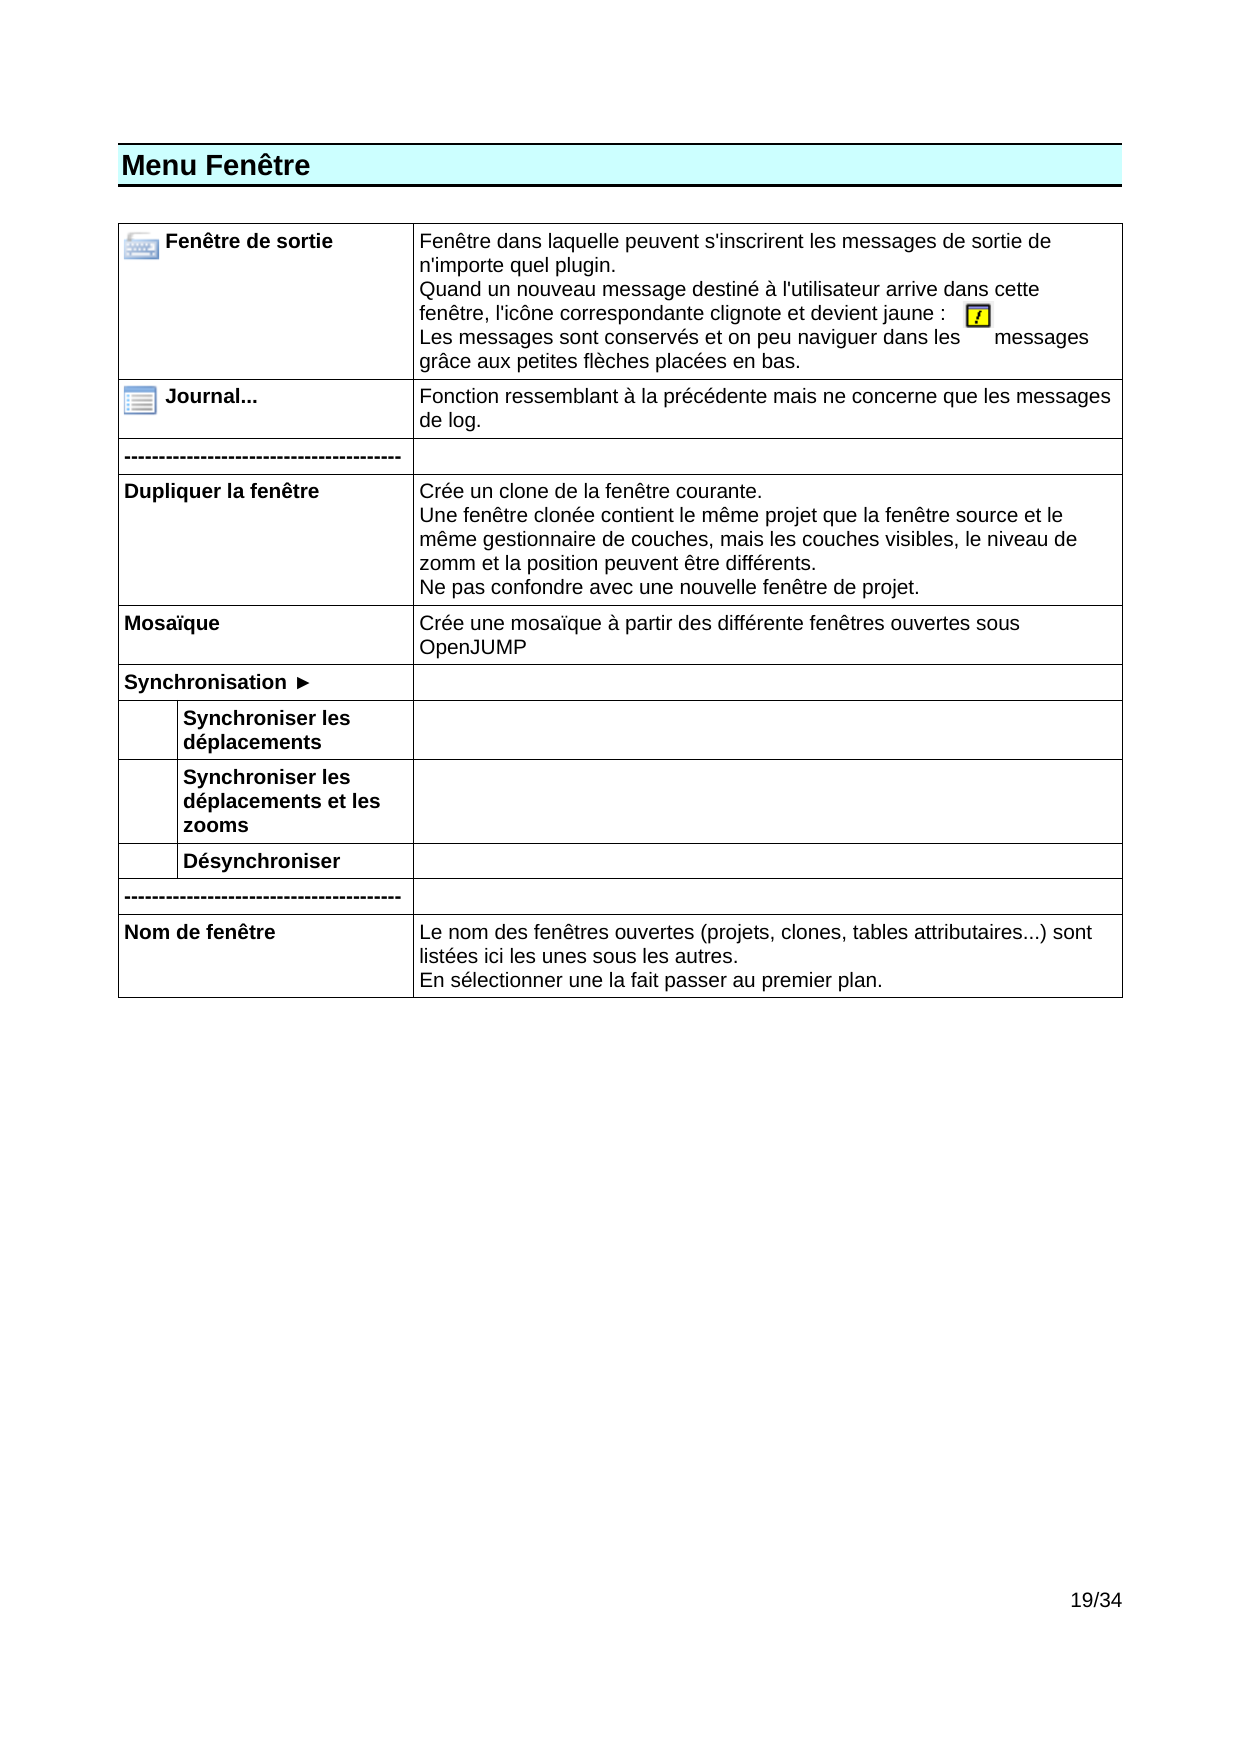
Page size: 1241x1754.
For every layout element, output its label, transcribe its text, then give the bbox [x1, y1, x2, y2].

picture [123, 228, 160, 265]
table_cell Crée une mosaïque à partir des différente fenêtres ouvertes sous OpenJUMP [414, 606, 1122, 664]
table_cell [414, 701, 1122, 759]
table_cell [414, 665, 1122, 700]
table_cell [414, 879, 1122, 914]
table_cell Synchroniser les déplacements et les zooms [178, 760, 413, 843]
table_cell Synchroniser les déplacements [178, 701, 413, 759]
table_cell [414, 760, 1122, 843]
table_cell Le nom des fenêtres ouvertes (projets, clones, tables attributaires...) sont listées ici les unes sous les autres. En sélectionner une la fait passer au premier plan. [414, 915, 1122, 997]
table_cell Mosaïque [119, 606, 413, 664]
subtitle Menu Fenêtre [118, 145, 1122, 184]
table_cell [414, 439, 1122, 473]
table_cell Fonction ressemblant à la précédente mais ne concerne que les messages de log. [414, 380, 1122, 438]
table_cell [119, 844, 177, 878]
table_cell ---------------------------------------- [119, 439, 413, 473]
table_cell Journal... [119, 380, 413, 438]
table_header Fenêtre dans laquelle peuvent s'inscrirent les messages de sortie de n'importe quel plugin. Quand un nouveau message destiné à l'utilisateur arrive dans cette fenêtre, l'icône correspondante clignote et devient jaune : Les messages sont conservés et on peu naviguer dans les messages grâce aux petites flèches placées en bas. [414, 224, 1122, 378]
table_cell Crée un clone de la fenêtre courante. Une fenêtre clonée contient le même projet que la fenêtre source et le même gestionnaire de couches, mais les couches visibles, le niveau de zomm et la position peuvent être différents. Ne pas confondre avec une nouvelle fenêtre de projet. [414, 475, 1122, 605]
table_cell [119, 760, 177, 843]
table_cell [414, 844, 1122, 878]
table_cell Nom de fenêtre [119, 915, 413, 997]
table_cell Désynchroniser [178, 844, 413, 878]
picture [123, 384, 160, 420]
table_cell Synchronisation ► [119, 665, 413, 700]
table_cell ---------------------------------------- [119, 879, 413, 914]
table_cell [119, 701, 177, 759]
table_header Fenêtre de sortie [119, 224, 413, 378]
table_cell Dupliquer la fenêtre [119, 475, 413, 605]
